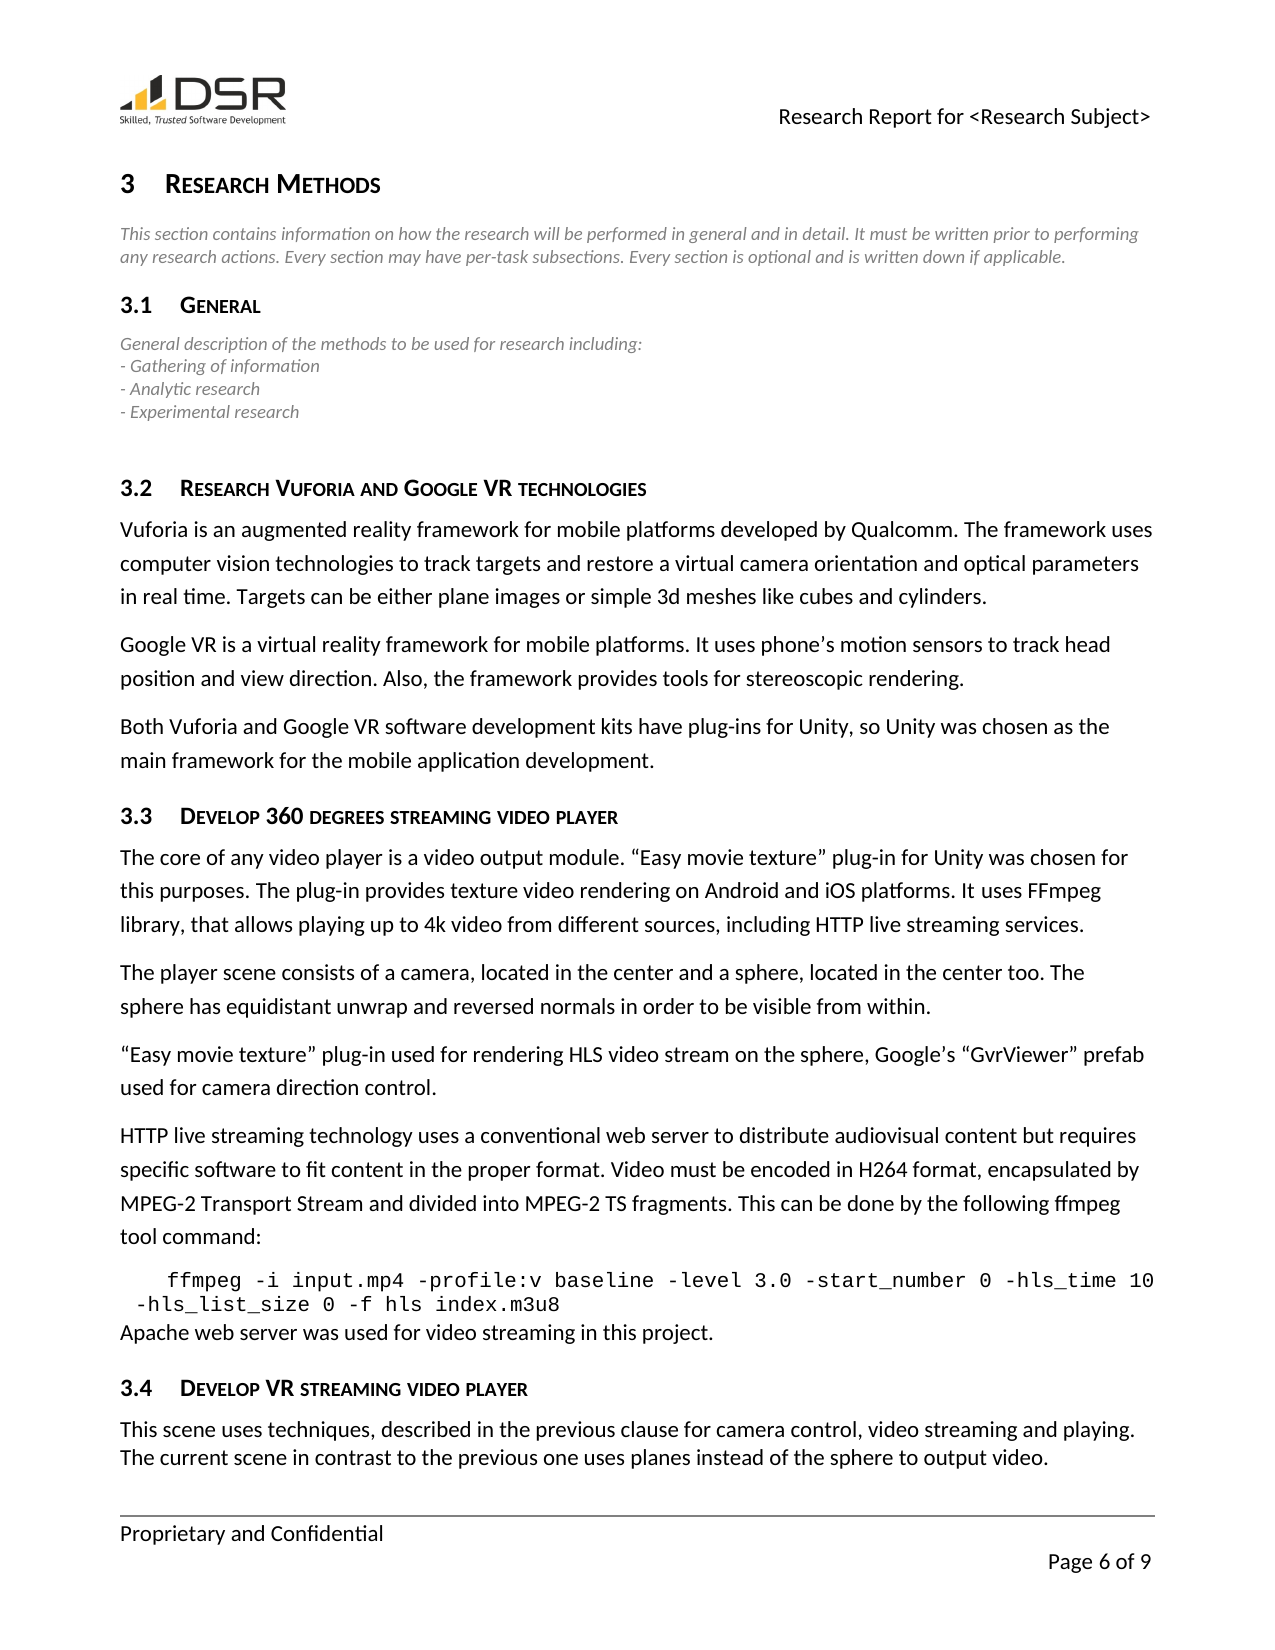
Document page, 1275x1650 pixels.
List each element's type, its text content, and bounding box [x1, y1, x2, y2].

text “Easy movie texture” plug-in used for rendering HLS video stream on the sphere, Google’s “GvrViewer” prefab used for camera direction control. [120, 1040, 1155, 1102]
text General description of the methods to be used for research including: [120, 332, 1155, 355]
subtitle Develop VR streaming video player [120, 1372, 1155, 1403]
text - Analytic research [120, 378, 1155, 401]
text Google VR is a virtual reality framework for mobile platforms. It uses phone’s motion sensors to track head position and view direction. Also, the framework provides tools for stereoscopic rendering. [120, 631, 1155, 692]
subtitle General [120, 289, 1155, 319]
text This scene uses techniques, described in the previous clause for camera control, video streaming and playing. The current scene in contrast to the previous one uses planes instead of the sphere to output video. [120, 1415, 1155, 1471]
text Apache web server was used for video streaming in this project. [120, 1318, 1155, 1346]
text The core of any video player is a video output module. “Easy movie texture” plug-in for Unity was chosen for this purposes. The plug-in provides texture video rendering on Android and iOS platforms. It uses FFmpeg library, that allows playing up to 4k video from different sources, including HTTP live streaming services. [120, 843, 1155, 938]
text HTTP live streaming technology uses a conventional web server to distribute audiovisual content but requires specific software to fit content in the proper format. Video must be encoded in H264 format, encapsulated by MPEG-2 Transport Stream and divided into MPEG-2 TS fragments. This can be done by the following ffmpeg tool command: [120, 1122, 1155, 1250]
subtitle Research Vuforia and Google VR technologies [120, 472, 1155, 503]
subtitle Develop 360 degrees streaming video player [120, 800, 1155, 831]
subtitle Research Methods [120, 166, 1155, 201]
text - Gathering of information [120, 355, 1155, 378]
text Vuforia is an augmented reality framework for mobile platforms developed by Qualcomm. The framework uses computer vision technologies to track targets and restore a virtual camera orientation and optical parameters in real time. Targets can be either plane images or simple 3d meshes like cubes and cylinders. [120, 515, 1155, 610]
text This section contains information on how the research will be performed in general and in detail. It must be written prior to performing any research actions. Every section may have per-task subsections. Every section is optional and is written down if applicable. [120, 222, 1155, 268]
text Both Vuforia and Google VR software development kits have plug-ins for Unity, so Unity was chosen as the main framework for the mobile application development. [120, 712, 1155, 774]
picture [120, 75, 286, 125]
text The player scene consists of a camera, located in the center and a sphere, located in the center too. The sphere has equidistant unwrap and reversed normals in order to be visible from within. [120, 958, 1155, 1020]
text ffmpeg -i input.mp4 -profile:v baseline -level 3.0 -start_number 0 -hls_time 10 -hls_list_size 0 -f hls index.m3u8 [135, 1270, 1156, 1318]
text - Experimental research [120, 401, 1155, 423]
